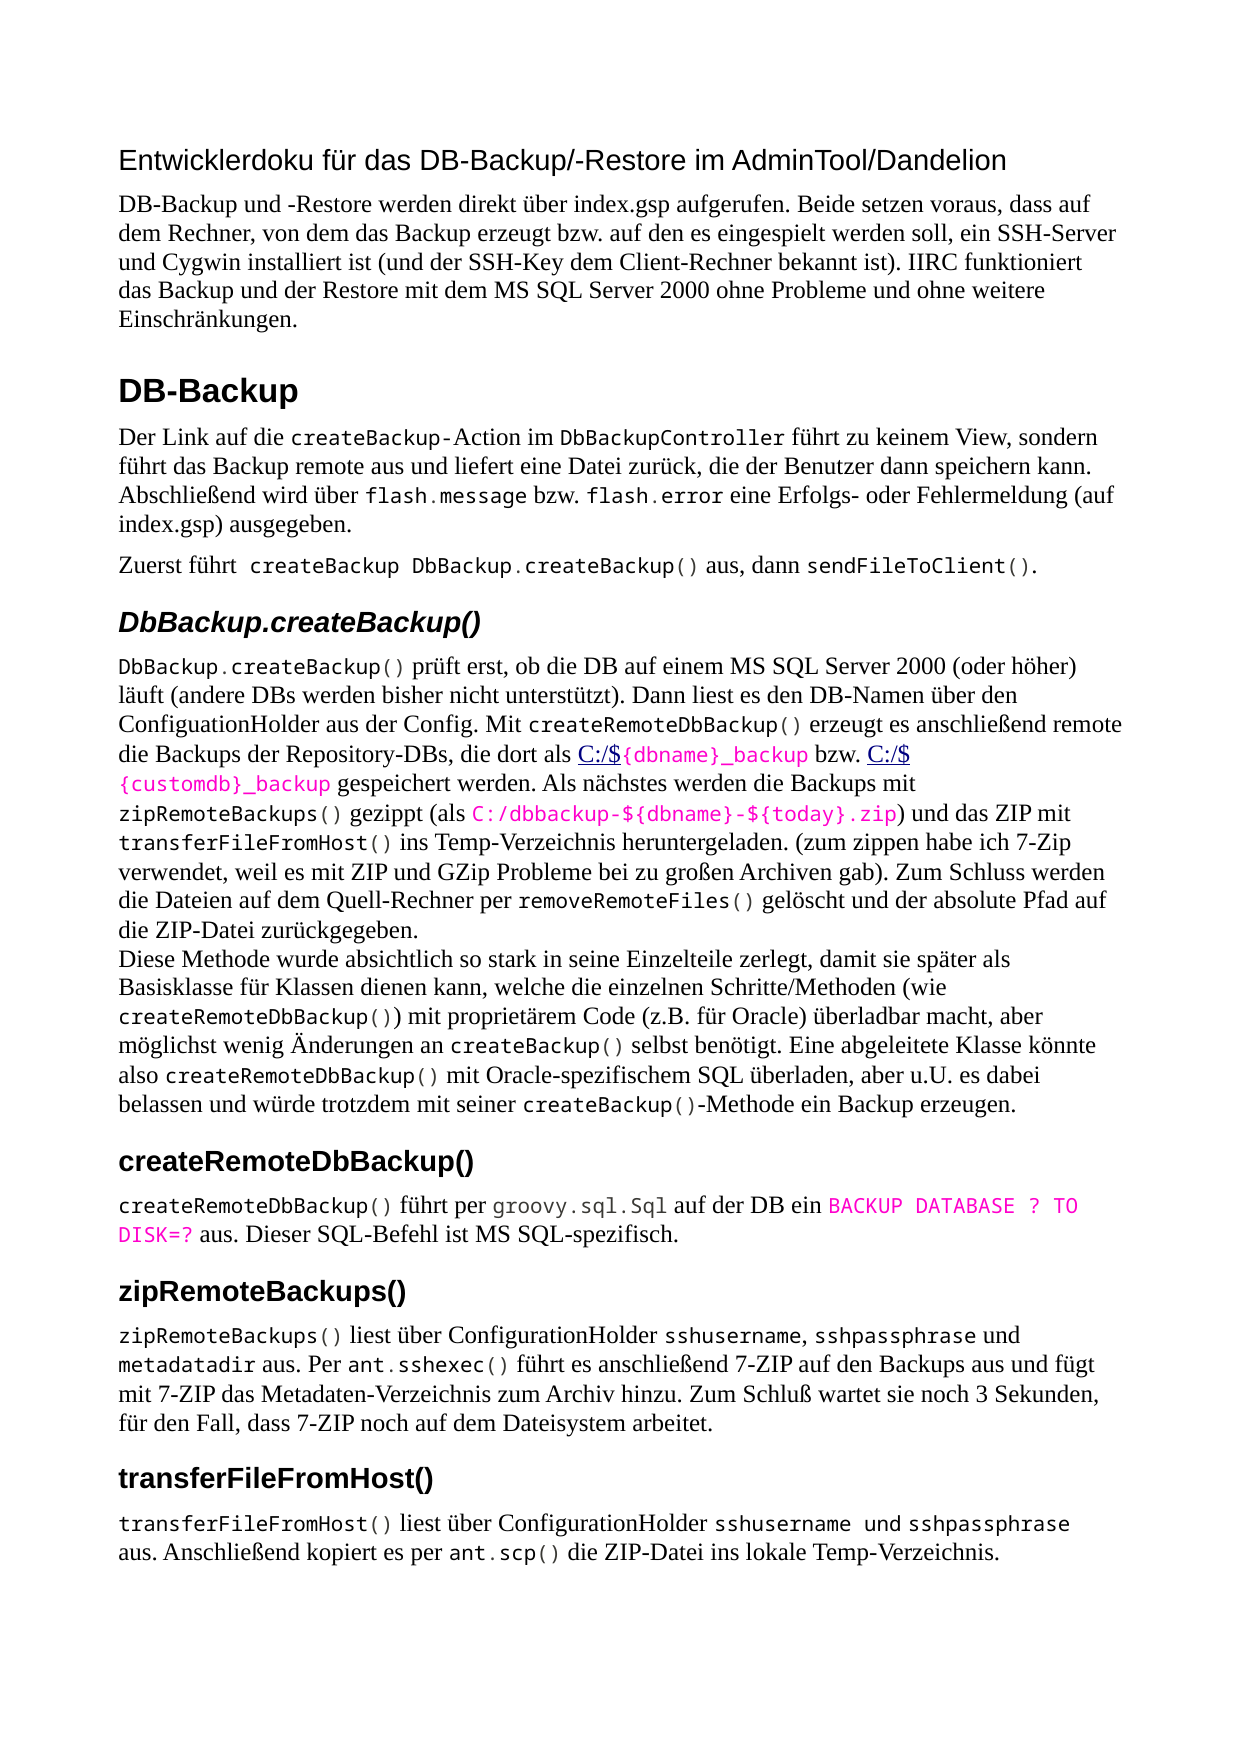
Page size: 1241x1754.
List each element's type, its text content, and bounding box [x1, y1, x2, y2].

text DB-Backup und -Restore werden direkt über index.gsp aufgerufen. Beide setzen voraus, dass auf dem Rechner, von dem das Backup erzeugt bzw. auf den es eingespielt werden soll, ein SSH-Server und Cygwin installiert ist (und der SSH-Key dem Client-Rechner bekannt ist). IIRC funktioniert das Backup und der Restore mit dem MS SQL Server 2000 ohne Probleme und ohne weitere Einschränkungen. [118, 189, 1122, 333]
text Zuerst führt createBackup DbBackup.createBackup() aus, dann sendFileToClient(). [118, 551, 1122, 580]
text createRemoteDbBackup() führt per groovy.sql.Sql auf der DB ein BACKUP DATABASE ? TO DISK=? aus. Dieser SQL-Befehl ist MS SQL-spezifisch. [118, 1190, 1122, 1249]
subtitle DbBackup.createBackup() [118, 605, 1122, 638]
text transferFileFromHost() liest über ConfigurationHolder sshusername und sshpassphrase aus. Anschließend kopiert es per ant.scp() die ZIP-Datei ins lokale Temp-Verzeichnis. [118, 1508, 1122, 1567]
subtitle transferFileFromHost() [118, 1462, 1122, 1495]
text DbBackup.createBackup() prüft erst, ob die DB auf einem MS SQL Server 2000 (oder höher) läuft (andere DBs werden bisher nicht unterstützt). Dann liest es den DB-Namen über den ConfiguationHolder aus der Config. Mit createRemoteDbBackup() erzeugt es anschließend remote die Backups der Repository-DBs, die dort als C:/${dbname}_backup bzw. C:/${customdb}_backup gespeichert werden. Als nächstes werden die Backups mit zipRemoteBackups() gezippt (als C:/dbbackup-${dbname}-${today}.zip) und das ZIP mit transferFileFromHost() ins Temp-Verzeichnis heruntergeladen. (zum zippen habe ich 7-Zip verwendet, weil es mit ZIP und GZip Probleme bei zu großen Archiven gab). Zum Schluss werden die Dateien auf dem Quell-Rechner per removeRemoteFiles() gelöscht und der absolute Pfad auf die ZIP-Datei zurückgegeben. [118, 651, 1122, 944]
subtitle Entwicklerdoku für das DB-Backup/-Restore im AdminTool/Dandelion [118, 143, 1122, 177]
subtitle DB-Backup [118, 370, 1122, 409]
text Diese Methode wurde absichtlich so stark in seine Einzelteile zerlegt, damit sie später als Basisklasse für Klassen dienen kann, welche die einzelnen Schritte/Methoden (wie createRemoteDbBackup()) mit proprietärem Code (z.B. für Oracle) überladbar macht, aber möglichst wenig Änderungen an createBackup() selbst benötigt. Eine abgeleitete Klasse könnte also createRemoteDbBackup() mit Oracle-spezifischem SQL überladen, aber u.U. es dabei belassen und würde trotzdem mit seiner createBackup()-Methode ein Backup erzeugen. [118, 944, 1122, 1119]
subtitle zipRemoteBackups() [118, 1274, 1122, 1308]
text Der Link auf die createBackup-Action im DbBackupController führt zu keinem View, sondern führt das Backup remote aus und liefert eine Datei zurück, die der Benutzer dann speichern kann. Abschließend wird über flash.message bzw. flash.error eine Erfolgs- oder Fehlermeldung (auf index.gsp) ausgegeben. [118, 422, 1122, 538]
subtitle createRemoteDbBackup() [118, 1144, 1122, 1178]
text zipRemoteBackups() liest über ConfigurationHolder sshusername, sshpassphrase und metadatadir aus. Per ant.sshexec() führt es anschließend 7-ZIP auf den Backups aus und fügt mit 7-ZIP das Metadaten-Verzeichnis zum Archiv hinzu. Zum Schluß wartet sie noch 3 Sekunden, für den Fall, dass 7-ZIP noch auf dem Dateisystem arbeitet. [118, 1320, 1122, 1437]
